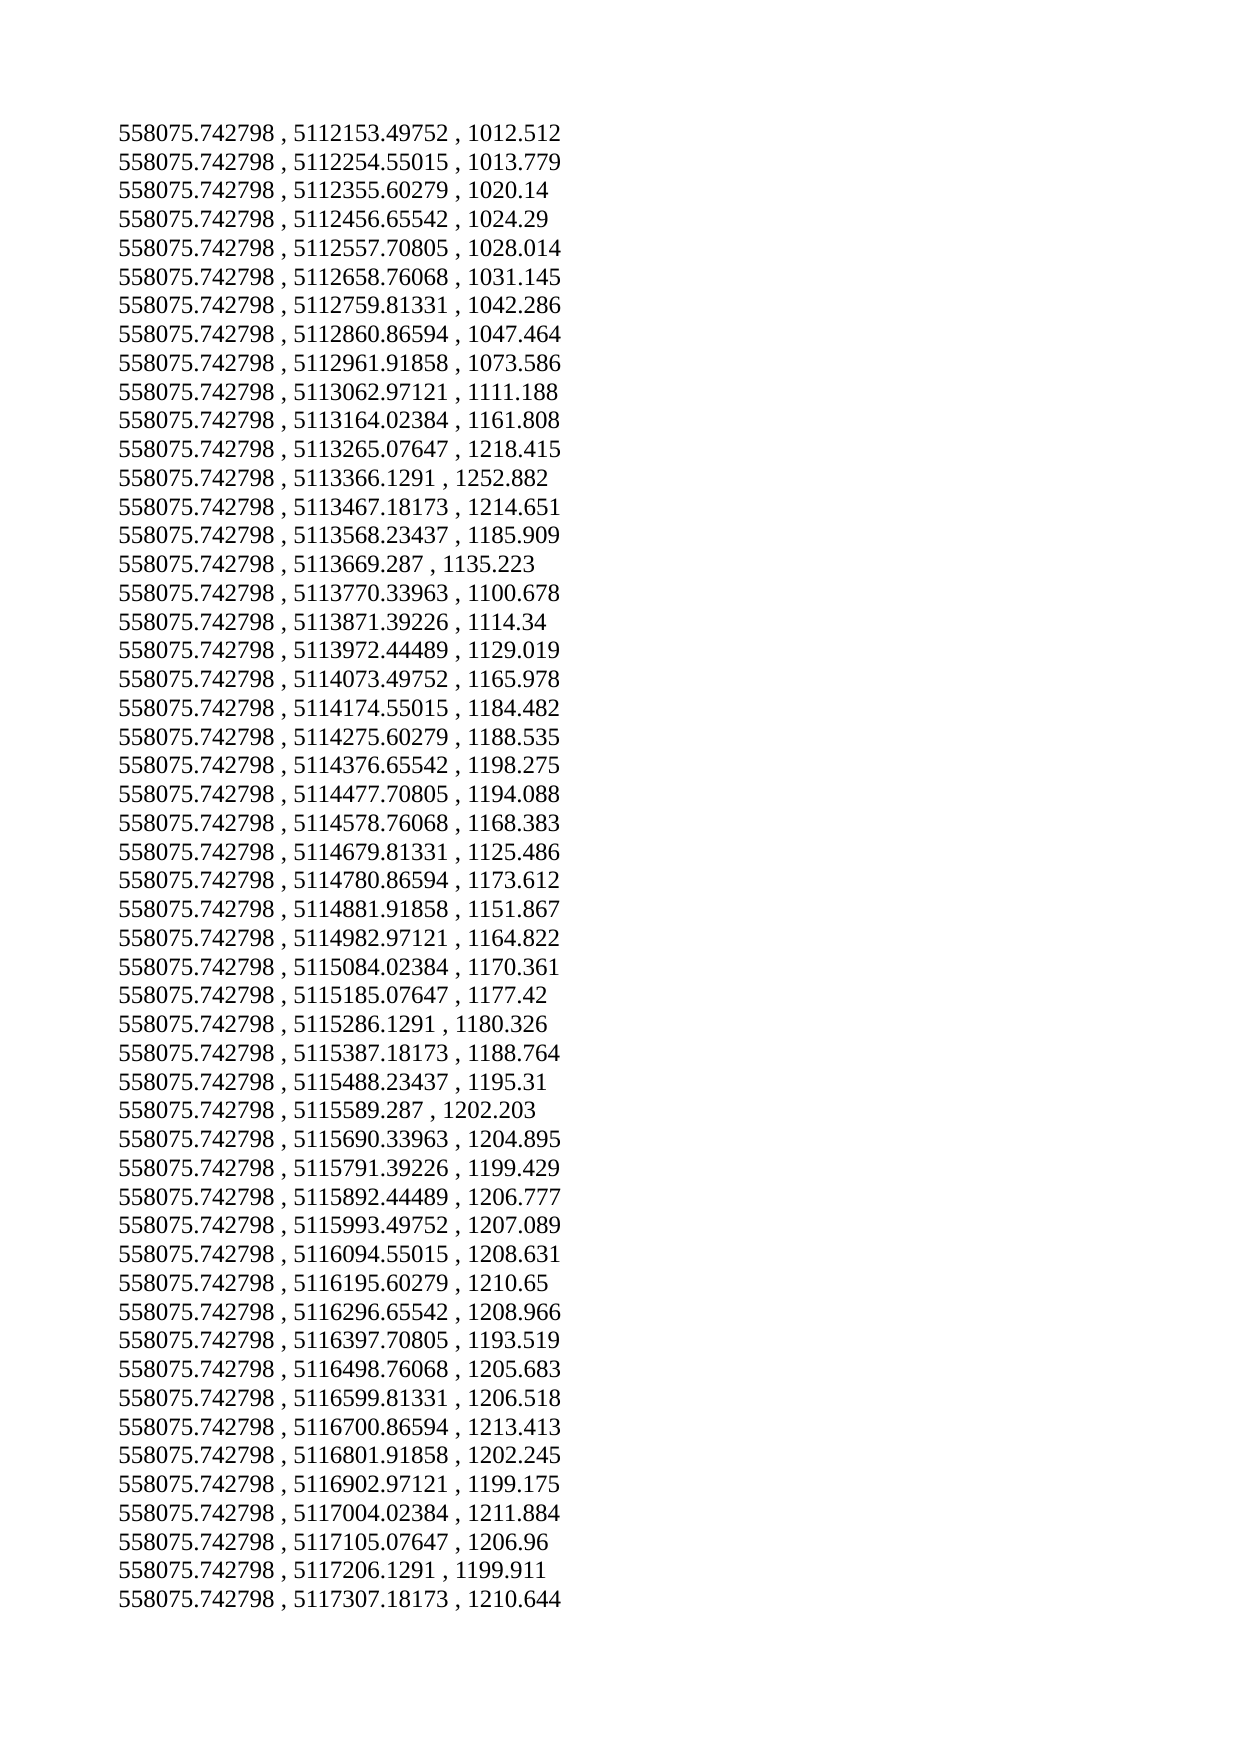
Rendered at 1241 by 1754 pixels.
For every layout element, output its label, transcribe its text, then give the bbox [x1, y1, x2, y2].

text 558075.742798 , 5114578.76068 , 1168.383 [118, 808, 1122, 837]
text 558075.742798 , 5114982.97121 , 1164.822 [118, 923, 1122, 952]
text 558075.742798 , 5115286.1291 , 1180.326 [118, 1009, 1122, 1038]
text 558075.742798 , 5113467.18173 , 1214.651 [118, 492, 1122, 521]
text 558075.742798 , 5117004.02384 , 1211.884 [118, 1498, 1122, 1527]
text 558075.742798 , 5114679.81331 , 1125.486 [118, 837, 1122, 866]
text 558075.742798 , 5112557.70805 , 1028.014 [118, 233, 1122, 262]
text 558075.742798 , 5114174.55015 , 1184.482 [118, 693, 1122, 722]
text 558075.742798 , 5116094.55015 , 1208.631 [118, 1239, 1122, 1268]
text 558075.742798 , 5115993.49752 , 1207.089 [118, 1211, 1122, 1239]
text 558075.742798 , 5114477.70805 , 1194.088 [118, 779, 1122, 808]
text 558075.742798 , 5112355.60279 , 1020.14 [118, 176, 1122, 204]
text 558075.742798 , 5115084.02384 , 1170.361 [118, 952, 1122, 981]
text 558075.742798 , 5113366.1291 , 1252.882 [118, 463, 1122, 492]
text 558075.742798 , 5113062.97121 , 1111.188 [118, 377, 1122, 406]
text 558075.742798 , 5112658.76068 , 1031.145 [118, 262, 1122, 291]
text 558075.742798 , 5116397.70805 , 1193.519 [118, 1326, 1122, 1354]
text 558075.742798 , 5112456.65542 , 1024.29 [118, 204, 1122, 233]
text 558075.742798 , 5115488.23437 , 1195.31 [118, 1067, 1122, 1096]
text 558075.742798 , 5117307.18173 , 1210.644 [118, 1584, 1122, 1613]
text 558075.742798 , 5114073.49752 , 1165.978 [118, 664, 1122, 693]
text 558075.742798 , 5115690.33963 , 1204.895 [118, 1124, 1122, 1153]
text 558075.742798 , 5113972.44489 , 1129.019 [118, 636, 1122, 664]
text 558075.742798 , 5114376.65542 , 1198.275 [118, 751, 1122, 779]
text 558075.742798 , 5115185.07647 , 1177.42 [118, 981, 1122, 1009]
text 558075.742798 , 5116801.91858 , 1202.245 [118, 1441, 1122, 1469]
text 558075.742798 , 5115387.18173 , 1188.764 [118, 1038, 1122, 1067]
text 558075.742798 , 5113568.23437 , 1185.909 [118, 521, 1122, 549]
text 558075.742798 , 5113164.02384 , 1161.808 [118, 406, 1122, 434]
text 558075.742798 , 5115589.287 , 1202.203 [118, 1096, 1122, 1124]
text 558075.742798 , 5116599.81331 , 1206.518 [118, 1383, 1122, 1412]
text 558075.742798 , 5115892.44489 , 1206.777 [118, 1182, 1122, 1211]
text 558075.742798 , 5113669.287 , 1135.223 [118, 549, 1122, 578]
text 558075.742798 , 5112961.91858 , 1073.586 [118, 348, 1122, 377]
text 558075.742798 , 5116700.86594 , 1213.413 [118, 1412, 1122, 1441]
text 558075.742798 , 5113265.07647 , 1218.415 [118, 434, 1122, 463]
text 558075.742798 , 5113770.33963 , 1100.678 [118, 578, 1122, 607]
text 558075.742798 , 5114275.60279 , 1188.535 [118, 722, 1122, 751]
text 558075.742798 , 5116195.60279 , 1210.65 [118, 1268, 1122, 1297]
text 558075.742798 , 5114780.86594 , 1173.612 [118, 866, 1122, 894]
text 558075.742798 , 5112254.55015 , 1013.779 [118, 147, 1122, 176]
text 558075.742798 , 5113871.39226 , 1114.34 [118, 607, 1122, 636]
text 558075.742798 , 5116902.97121 , 1199.175 [118, 1469, 1122, 1498]
text 558075.742798 , 5116498.76068 , 1205.683 [118, 1354, 1122, 1383]
text 558075.742798 , 5117105.07647 , 1206.96 [118, 1527, 1122, 1556]
text 558075.742798 , 5115791.39226 , 1199.429 [118, 1153, 1122, 1182]
text 558075.742798 , 5112759.81331 , 1042.286 [118, 291, 1122, 319]
text 558075.742798 , 5112860.86594 , 1047.464 [118, 319, 1122, 348]
text 558075.742798 , 5114881.91858 , 1151.867 [118, 894, 1122, 923]
text 558075.742798 , 5117206.1291 , 1199.911 [118, 1556, 1122, 1584]
text 558075.742798 , 5116296.65542 , 1208.966 [118, 1297, 1122, 1326]
text 558075.742798 , 5112153.49752 , 1012.512 [118, 118, 1122, 147]
